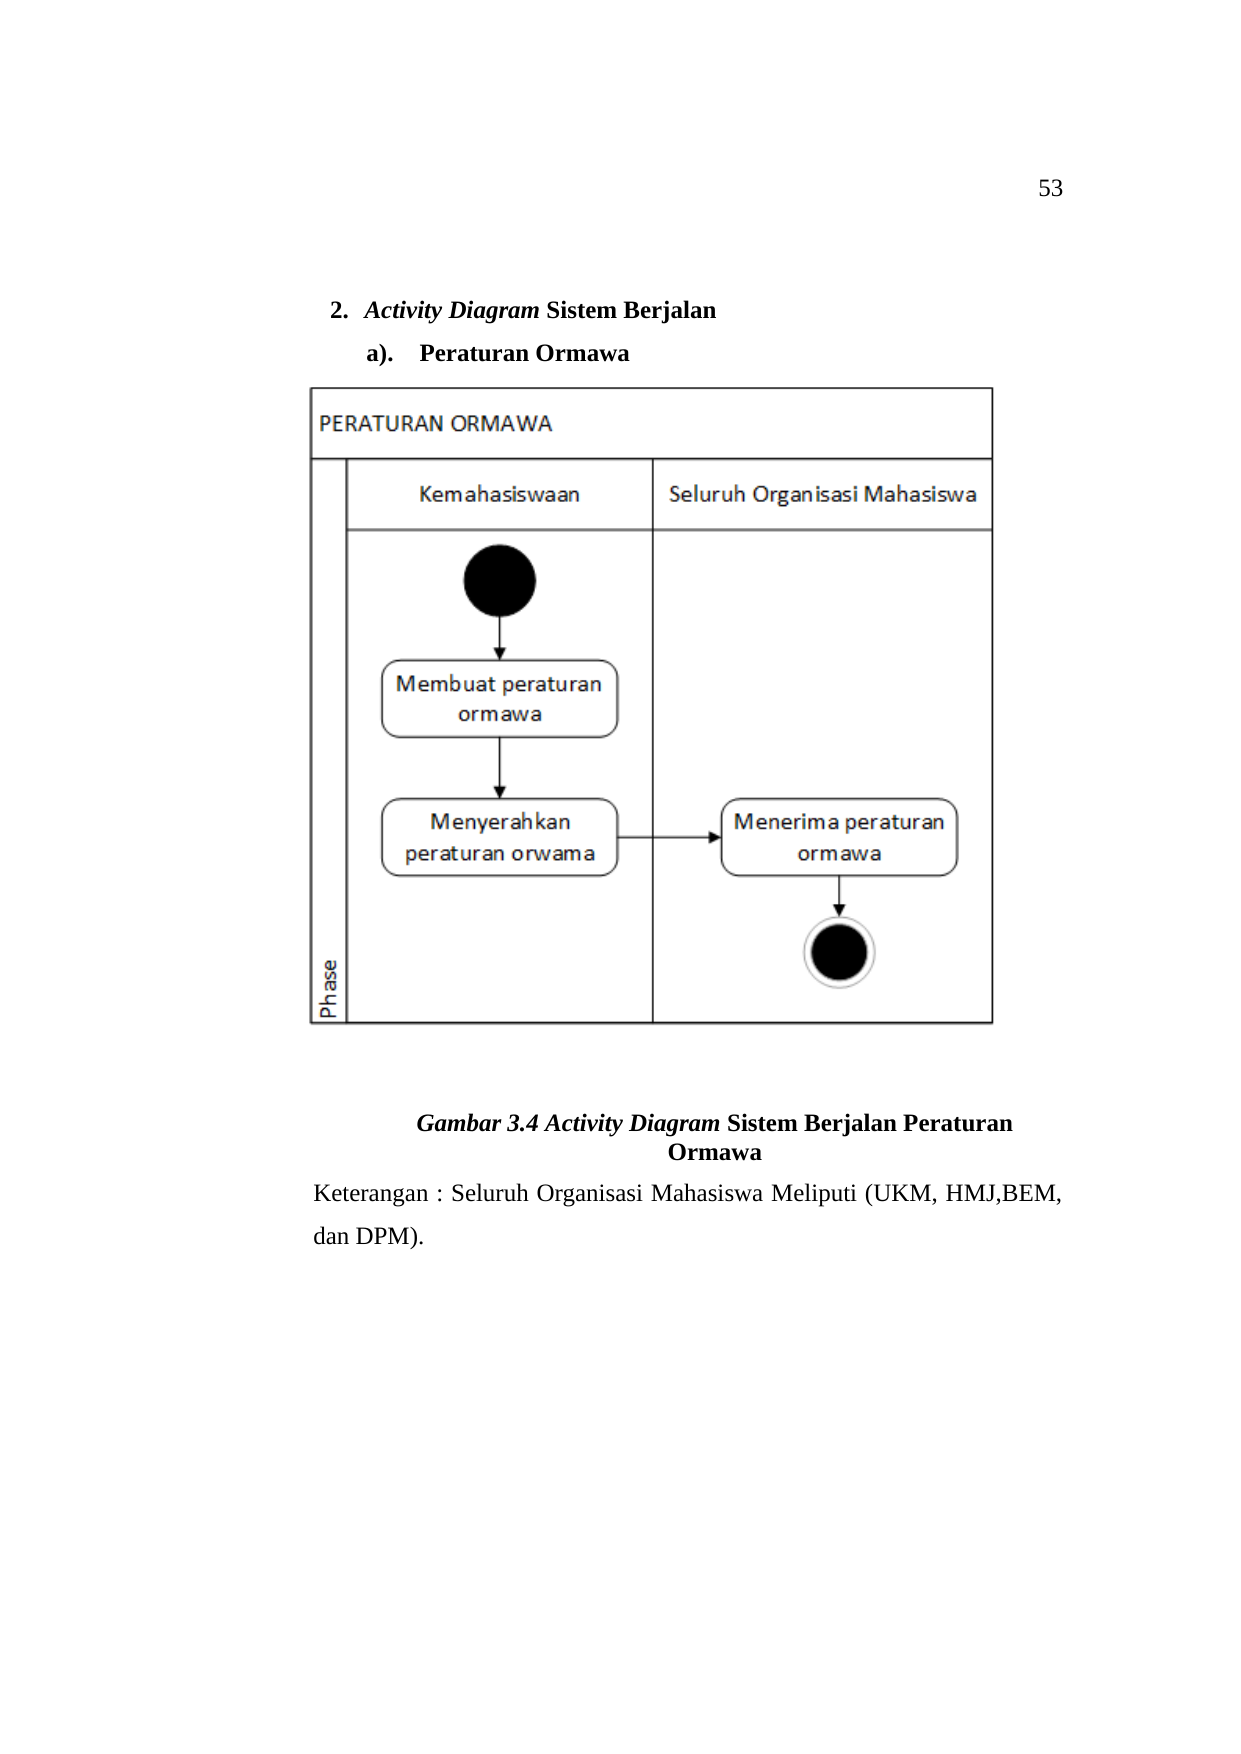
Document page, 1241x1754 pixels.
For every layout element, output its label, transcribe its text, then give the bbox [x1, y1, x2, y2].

table_header [236, 381, 1063, 1096]
list Activity Diagram Sistem Berjalan [330, 295, 1063, 324]
list Peraturan Ormawa [313, 338, 1063, 367]
picture [305, 387, 995, 1033]
text Keterangan : Seluruh Organisasi Mahasiswa Meliputi (UKM, HMJ,BEM, dan DPM). [313, 1178, 1063, 1250]
text Gambar 3.4 Activity Diagram Sistem Berjalan Peraturan Ormawa [366, 1108, 1063, 1166]
